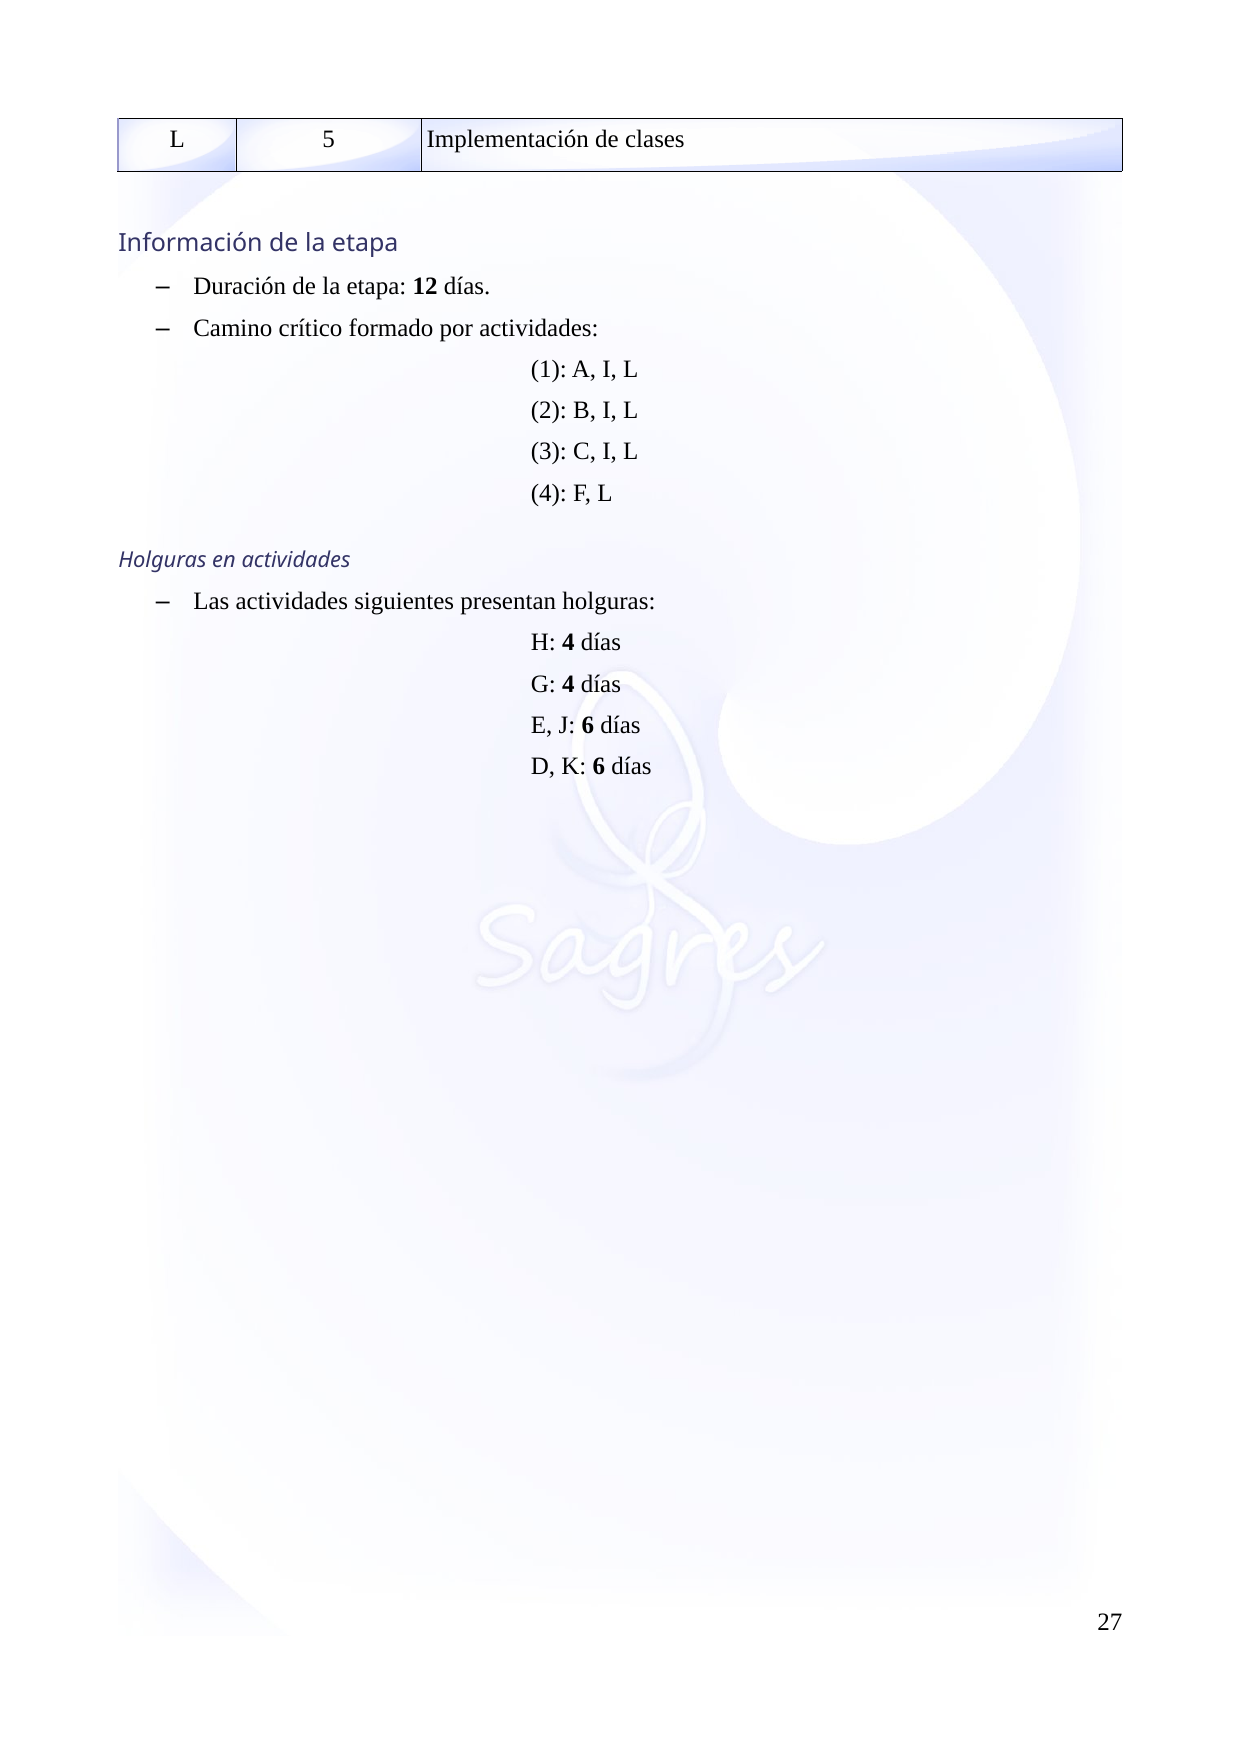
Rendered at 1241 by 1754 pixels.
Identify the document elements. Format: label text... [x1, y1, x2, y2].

picture [118, 172, 1122, 225]
list (4): F, L [493, 478, 1122, 506]
list Camino crítico formado por actividades: [156, 313, 1122, 341]
subtitle Holguras en actividades [118, 544, 1122, 574]
list (3): C, I, L [493, 436, 1122, 465]
list D, K: 6 días [493, 751, 1122, 780]
table_cell L [119, 119, 236, 171]
list Las actividades siguientes presentan holguras: [156, 586, 1122, 615]
list G: 4 días [493, 669, 1122, 697]
list (2): B, I, L [493, 395, 1122, 424]
table_cell 5 [237, 119, 421, 171]
list H: 4 días [493, 627, 1122, 656]
picture [118, 259, 1122, 544]
list E, J: 6 días [493, 710, 1122, 739]
list Duración de la etapa: 12 días. [156, 271, 1122, 300]
list (1): A, I, L [493, 354, 1122, 383]
subtitle Información de la etapa [118, 225, 1122, 259]
table_cell Implementación de clases [422, 119, 1122, 171]
picture [118, 574, 1122, 1636]
